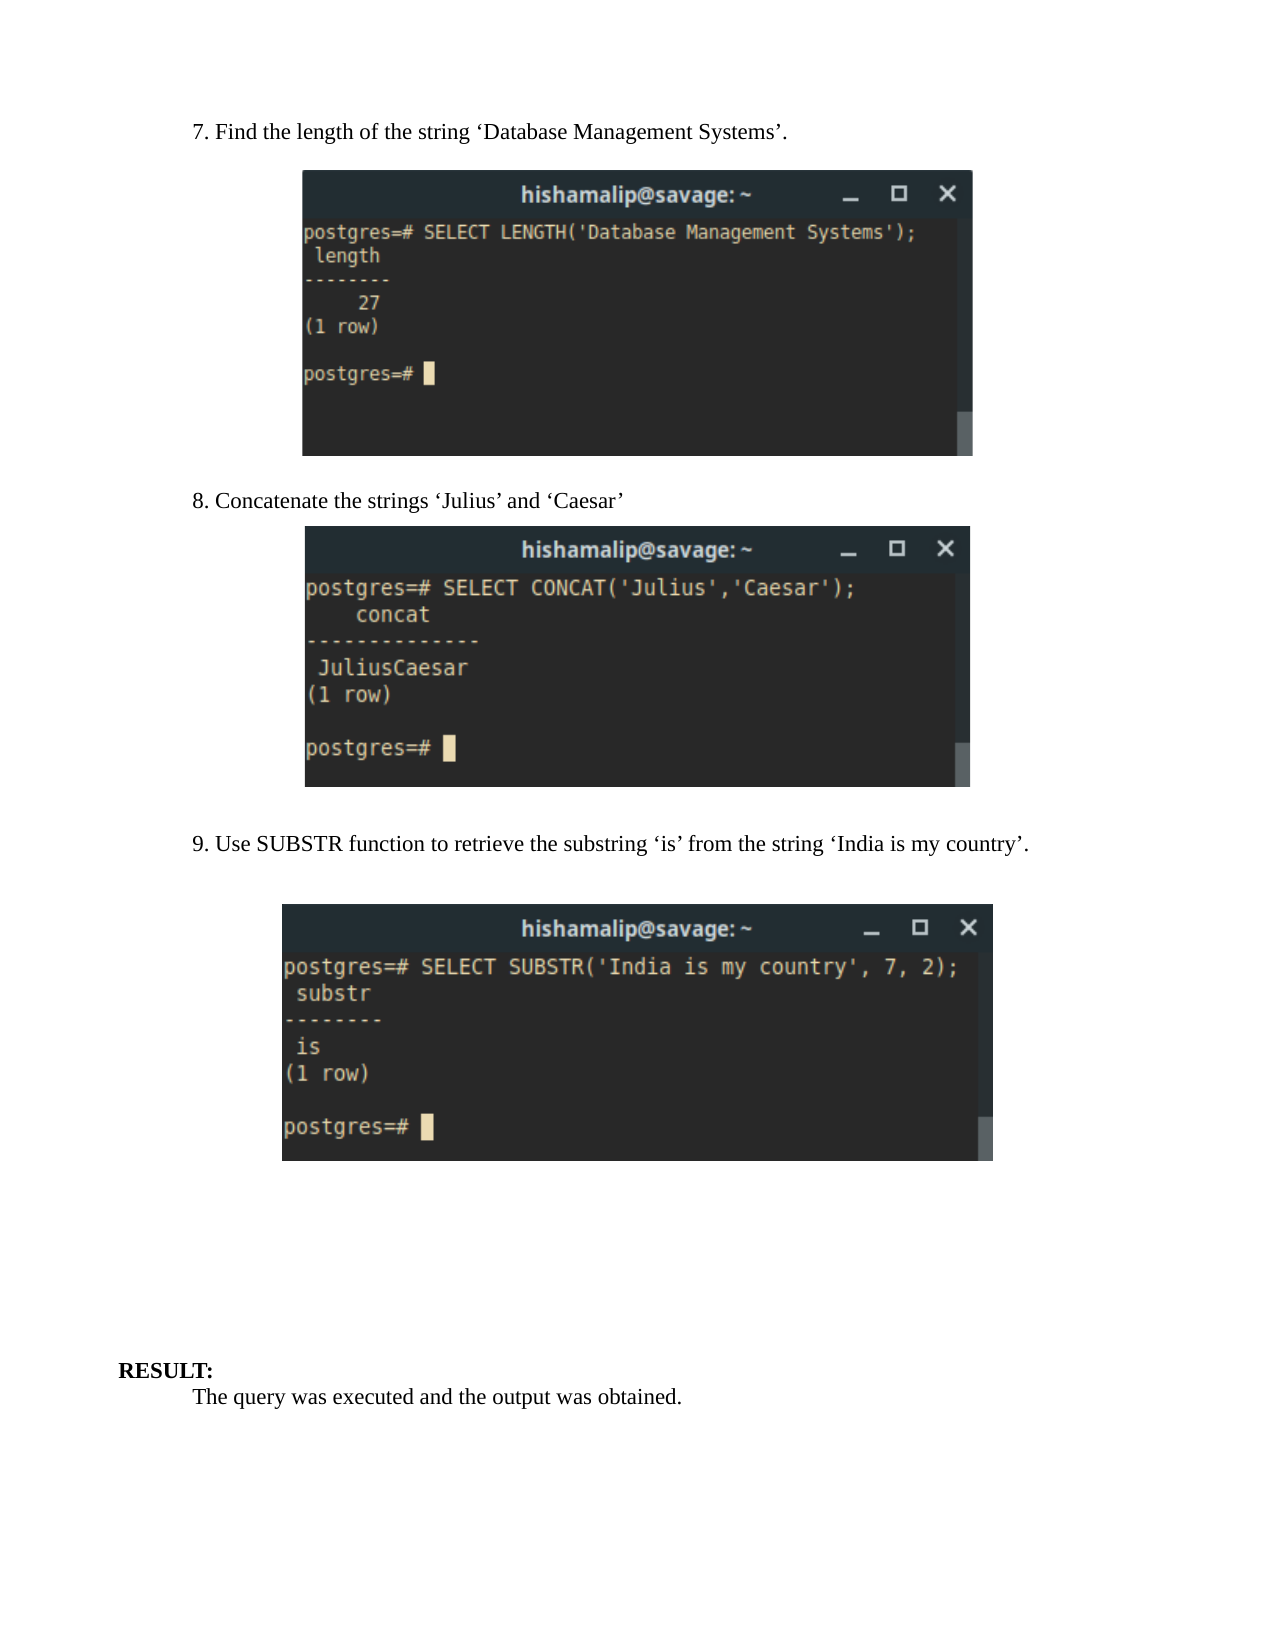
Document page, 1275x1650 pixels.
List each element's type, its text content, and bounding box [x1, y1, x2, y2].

picture [302, 170, 973, 456]
picture [282, 904, 993, 1161]
picture [304, 526, 971, 787]
text 8. Concatenate the strings ‘Julius’ and ‘Caesar’ [118, 487, 1157, 513]
text 7. Find the length of the string ‘Database Management Systems’. [118, 118, 1157, 144]
text 9. Use SUBSTR function to retrieve the substring ‘is’ from the string ‘India is my country’. [118, 830, 1157, 856]
text The query was executed and the output was obtained. [118, 1383, 1157, 1409]
text RESULT: [118, 1357, 1157, 1383]
